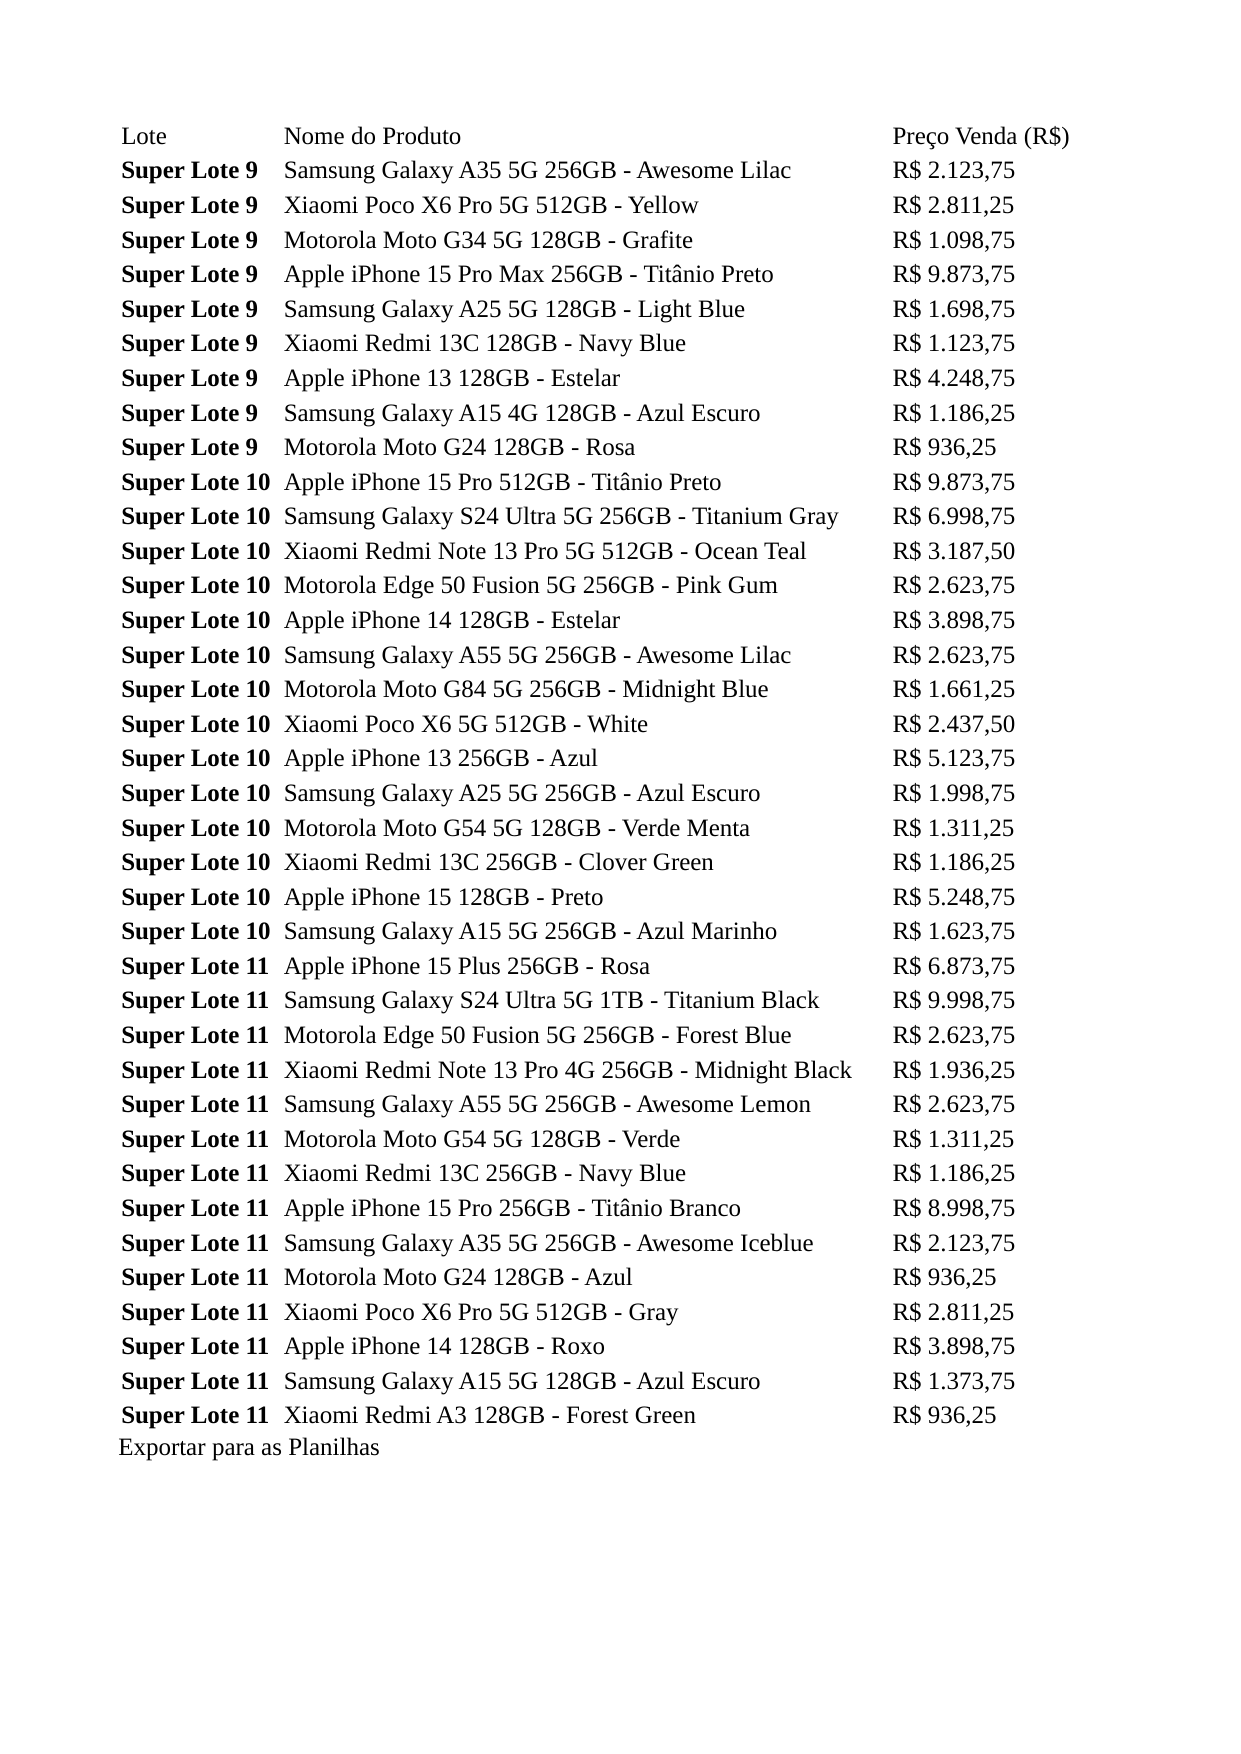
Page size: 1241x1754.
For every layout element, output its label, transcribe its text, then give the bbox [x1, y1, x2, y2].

table_cell Super Lote 11 [118, 1294, 281, 1328]
table_cell Xiaomi Redmi Note 13 Pro 4G 256GB - Midnight Black [281, 1052, 889, 1086]
table_header Preço Venda (R$) [889, 118, 1082, 153]
table_cell R$ 1.373,75 [889, 1363, 1082, 1398]
table_cell Super Lote 10 [118, 533, 281, 568]
table_cell Xiaomi Redmi 13C 128GB - Navy Blue [281, 326, 889, 360]
table_cell R$ 1.186,25 [889, 395, 1082, 429]
table_cell Motorola Edge 50 Fusion 5G 256GB - Pink Gum [281, 568, 889, 602]
table_cell Super Lote 11 [118, 1363, 281, 1398]
table_cell Samsung Galaxy A35 5G 256GB - Awesome Lilac [281, 153, 889, 187]
table_cell Apple iPhone 13 128GB - Estelar [281, 360, 889, 395]
table_cell Apple iPhone 15 128GB - Preto [281, 879, 889, 913]
table_cell R$ 3.898,75 [889, 1329, 1082, 1363]
table_cell Xiaomi Poco X6 Pro 5G 512GB - Yellow [281, 187, 889, 222]
table_cell Super Lote 10 [118, 464, 281, 498]
table_cell Samsung Galaxy S24 Ultra 5G 256GB - Titanium Gray [281, 499, 889, 533]
table_cell Super Lote 11 [118, 1225, 281, 1259]
text Exportar para as Planilhas [118, 1432, 1122, 1461]
table_cell Motorola Moto G24 128GB - Rosa [281, 429, 889, 464]
table_cell R$ 1.936,25 [889, 1052, 1082, 1086]
table_cell Xiaomi Redmi 13C 256GB - Navy Blue [281, 1156, 889, 1190]
table_cell Motorola Moto G84 5G 256GB - Midnight Blue [281, 671, 889, 706]
table_cell R$ 1.186,25 [889, 844, 1082, 879]
table_cell Super Lote 10 [118, 706, 281, 741]
table_cell Super Lote 11 [118, 1121, 281, 1156]
table_cell R$ 1.623,75 [889, 914, 1082, 948]
table_cell Super Lote 11 [118, 983, 281, 1017]
table_cell R$ 1.998,75 [889, 775, 1082, 810]
table_cell Motorola Moto G54 5G 128GB - Verde Menta [281, 810, 889, 844]
table_cell R$ 1.123,75 [889, 326, 1082, 360]
table_cell Super Lote 10 [118, 914, 281, 948]
table_cell Super Lote 9 [118, 256, 281, 291]
table_cell Motorola Moto G24 128GB - Azul [281, 1259, 889, 1294]
table_cell Apple iPhone 15 Pro Max 256GB - Titânio Preto [281, 256, 889, 291]
table_cell R$ 2.123,75 [889, 1225, 1082, 1259]
table_cell Super Lote 9 [118, 187, 281, 222]
table_cell Super Lote 9 [118, 429, 281, 464]
table_cell R$ 4.248,75 [889, 360, 1082, 395]
table_cell R$ 1.186,25 [889, 1156, 1082, 1190]
table_cell Samsung Galaxy A25 5G 256GB - Azul Escuro [281, 775, 889, 810]
table_cell R$ 1.311,25 [889, 810, 1082, 844]
table_cell Apple iPhone 15 Plus 256GB - Rosa [281, 948, 889, 983]
table_cell R$ 6.998,75 [889, 499, 1082, 533]
table_cell R$ 3.898,75 [889, 602, 1082, 637]
table_cell R$ 5.123,75 [889, 741, 1082, 775]
table_cell Samsung Galaxy S24 Ultra 5G 1TB - Titanium Black [281, 983, 889, 1017]
table_cell Super Lote 10 [118, 671, 281, 706]
table_cell Apple iPhone 14 128GB - Roxo [281, 1329, 889, 1363]
table_cell Super Lote 10 [118, 741, 281, 775]
table_cell Super Lote 11 [118, 1017, 281, 1052]
table_cell Apple iPhone 14 128GB - Estelar [281, 602, 889, 637]
table_cell Xiaomi Redmi 13C 256GB - Clover Green [281, 844, 889, 879]
table_cell Super Lote 10 [118, 879, 281, 913]
table_cell Samsung Galaxy A15 4G 128GB - Azul Escuro [281, 395, 889, 429]
table_cell R$ 2.123,75 [889, 153, 1082, 187]
table_cell Samsung Galaxy A35 5G 256GB - Awesome Iceblue [281, 1225, 889, 1259]
table_cell R$ 1.098,75 [889, 222, 1082, 256]
table_cell R$ 9.998,75 [889, 983, 1082, 1017]
table_cell Motorola Moto G54 5G 128GB - Verde [281, 1121, 889, 1156]
table_cell Super Lote 9 [118, 222, 281, 256]
table_header Lote [118, 118, 281, 153]
table_cell Super Lote 10 [118, 844, 281, 879]
table_cell Super Lote 11 [118, 1052, 281, 1086]
table_cell R$ 2.811,25 [889, 1294, 1082, 1328]
table_cell R$ 6.873,75 [889, 948, 1082, 983]
table_cell Super Lote 10 [118, 499, 281, 533]
table_cell R$ 936,25 [889, 1398, 1082, 1432]
table_cell R$ 2.437,50 [889, 706, 1082, 741]
table_cell R$ 9.873,75 [889, 464, 1082, 498]
table_cell R$ 2.623,75 [889, 568, 1082, 602]
table_cell Super Lote 11 [118, 1086, 281, 1121]
table_cell Super Lote 9 [118, 326, 281, 360]
table_cell Super Lote 10 [118, 637, 281, 671]
table_cell Xiaomi Poco X6 Pro 5G 512GB - Gray [281, 1294, 889, 1328]
table_cell Apple iPhone 15 Pro 512GB - Titânio Preto [281, 464, 889, 498]
table_cell Xiaomi Redmi Note 13 Pro 5G 512GB - Ocean Teal [281, 533, 889, 568]
table_cell Xiaomi Poco X6 5G 512GB - White [281, 706, 889, 741]
table_cell Samsung Galaxy A15 5G 128GB - Azul Escuro [281, 1363, 889, 1398]
table_cell Samsung Galaxy A25 5G 128GB - Light Blue [281, 291, 889, 326]
table_cell Samsung Galaxy A55 5G 256GB - Awesome Lilac [281, 637, 889, 671]
table_cell R$ 1.661,25 [889, 671, 1082, 706]
table_cell Apple iPhone 13 256GB - Azul [281, 741, 889, 775]
table_cell Super Lote 11 [118, 1156, 281, 1190]
table_cell Super Lote 9 [118, 291, 281, 326]
table_cell Super Lote 10 [118, 775, 281, 810]
table_cell R$ 2.623,75 [889, 1086, 1082, 1121]
table_cell Super Lote 10 [118, 602, 281, 637]
table_cell Super Lote 11 [118, 1259, 281, 1294]
table_cell Samsung Galaxy A55 5G 256GB - Awesome Lemon [281, 1086, 889, 1121]
table_cell R$ 9.873,75 [889, 256, 1082, 291]
table_cell R$ 1.311,25 [889, 1121, 1082, 1156]
table_cell R$ 8.998,75 [889, 1190, 1082, 1225]
table_cell Super Lote 11 [118, 1329, 281, 1363]
table_cell Apple iPhone 15 Pro 256GB - Titânio Branco [281, 1190, 889, 1225]
table_cell Super Lote 9 [118, 360, 281, 395]
table_cell R$ 2.623,75 [889, 637, 1082, 671]
table_cell R$ 3.187,50 [889, 533, 1082, 568]
table_cell R$ 936,25 [889, 429, 1082, 464]
table_cell R$ 936,25 [889, 1259, 1082, 1294]
table_cell Xiaomi Redmi A3 128GB - Forest Green [281, 1398, 889, 1432]
table_cell Super Lote 10 [118, 568, 281, 602]
table_cell R$ 5.248,75 [889, 879, 1082, 913]
table_cell Motorola Moto G34 5G 128GB - Grafite [281, 222, 889, 256]
table_cell Samsung Galaxy A15 5G 256GB - Azul Marinho [281, 914, 889, 948]
table_cell Super Lote 11 [118, 1398, 281, 1432]
table_cell R$ 2.623,75 [889, 1017, 1082, 1052]
table_cell Super Lote 11 [118, 948, 281, 983]
table_header Nome do Produto [281, 118, 889, 153]
table_cell Super Lote 9 [118, 395, 281, 429]
table_cell Super Lote 10 [118, 810, 281, 844]
table_cell R$ 2.811,25 [889, 187, 1082, 222]
table_cell Super Lote 11 [118, 1190, 281, 1225]
table_cell Super Lote 9 [118, 153, 281, 187]
table_cell Motorola Edge 50 Fusion 5G 256GB - Forest Blue [281, 1017, 889, 1052]
table_cell R$ 1.698,75 [889, 291, 1082, 326]
